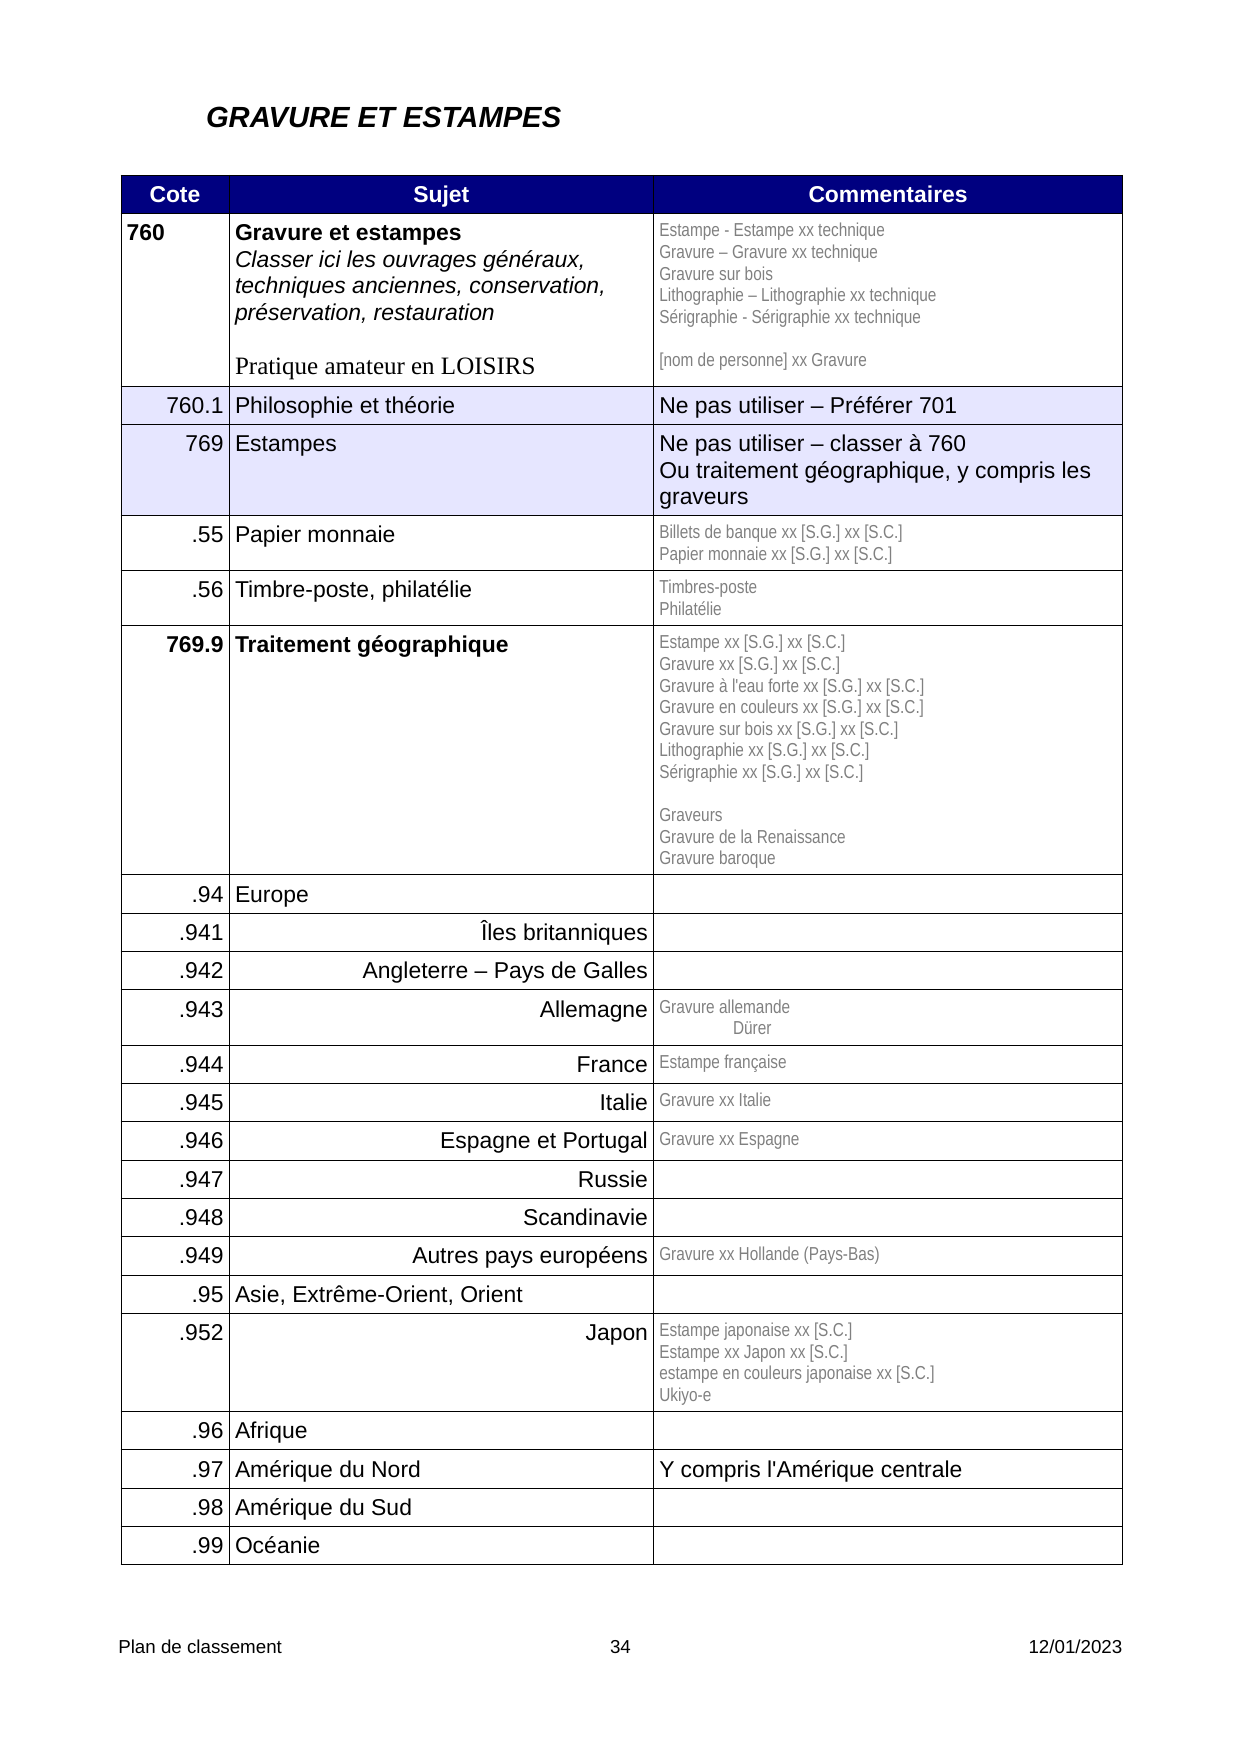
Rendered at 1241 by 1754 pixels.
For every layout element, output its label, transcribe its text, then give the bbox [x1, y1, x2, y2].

table_cell [654, 1489, 1122, 1526]
table_cell .943 [122, 990, 229, 1044]
table_cell .947 [122, 1161, 229, 1198]
table_cell Ne pas utiliser – classer à 760 Ou traitement géographique, y compris les graveurs [654, 425, 1122, 515]
table_cell Océanie [230, 1527, 653, 1564]
table_cell Afrique [230, 1412, 653, 1449]
table_cell .97 [122, 1450, 229, 1488]
table_header Commentaires [654, 176, 1122, 213]
table_cell Timbre-poste, philatélie [230, 571, 653, 625]
table_cell [654, 952, 1122, 989]
table_cell Estampe japonaise xx [S.C.] Estampe xx Japon xx [S.C.] estampe en couleurs japonaise xx [S.C.] Ukiyo-e [654, 1314, 1122, 1411]
table_cell .95 [122, 1276, 229, 1313]
table_cell Angleterre – Pays de Galles [230, 952, 653, 989]
table_cell .945 [122, 1084, 229, 1121]
table_cell .941 [122, 914, 229, 951]
table_cell .946 [122, 1122, 229, 1159]
table_header Cote [122, 176, 229, 213]
table_cell .944 [122, 1046, 229, 1083]
table_cell [654, 1412, 1122, 1449]
table_cell [654, 1199, 1122, 1236]
table_cell .56 [122, 571, 229, 625]
table_cell 769.9 [122, 626, 229, 874]
subtitle GRAVURE ET ESTAMPES [206, 100, 1122, 133]
table_cell Estampes [230, 425, 653, 515]
table_cell [654, 1161, 1122, 1198]
table_cell Japon [230, 1314, 653, 1411]
table_cell Estampe - Estampe xx technique Gravure – Gravure xx technique Gravure sur bois Lithographie – Lithographie xx technique Sérigraphie - Sérigraphie xx technique [nom de personne] xx Gravure [654, 214, 1122, 386]
table_cell .948 [122, 1199, 229, 1236]
table_cell 769 [122, 425, 229, 515]
table_cell Estampe xx [S.G.] xx [S.C.] Gravure xx [S.G.] xx [S.C.] Gravure à l'eau forte xx [S.G.] xx [S.C.] Gravure en couleurs xx [S.G.] xx [S.C.] Gravure sur bois xx [S.G.] xx [S.C.] Lithographie xx [S.G.] xx [S.C.] Sérigraphie xx [S.G.] xx [S.C.] Graveurs Gravure de la Renaissance Gravure baroque [654, 626, 1122, 874]
table_cell Traitement géographique [230, 626, 653, 874]
table_cell [654, 875, 1122, 913]
table_cell .98 [122, 1489, 229, 1526]
table_cell Gravure et estampes Classer ici les ouvrages généraux, techniques anciennes, conservation, préservation, restauration Pratique amateur en LOISIRS [230, 214, 653, 386]
table_header Sujet [230, 176, 653, 213]
table_cell Autres pays européens [230, 1237, 653, 1274]
table_cell Russie [230, 1161, 653, 1198]
table_cell Timbres-poste Philatélie [654, 571, 1122, 625]
table_cell Scandinavie [230, 1199, 653, 1236]
table_cell 760.1 [122, 387, 229, 424]
table_cell Amérique du Nord [230, 1450, 653, 1488]
table_cell Îles britanniques [230, 914, 653, 951]
table_cell 760 [122, 214, 229, 386]
table_cell Billets de banque xx [S.G.] xx [S.C.] Papier monnaie xx [S.G.] xx [S.C.] [654, 516, 1122, 570]
table_cell Gravure xx Hollande (Pays-Bas) [654, 1237, 1122, 1274]
table_cell Philosophie et théorie [230, 387, 653, 424]
table_cell Espagne et Portugal [230, 1122, 653, 1159]
table_cell .949 [122, 1237, 229, 1274]
table_cell .94 [122, 875, 229, 913]
table_cell France [230, 1046, 653, 1083]
table_cell Papier monnaie [230, 516, 653, 570]
table_cell Allemagne [230, 990, 653, 1044]
table_cell .99 [122, 1527, 229, 1564]
table_cell Europe [230, 875, 653, 913]
table_cell [654, 914, 1122, 951]
table_cell [654, 1527, 1122, 1564]
table_cell Ne pas utiliser – Préférer 701 [654, 387, 1122, 424]
table_cell .96 [122, 1412, 229, 1449]
table_cell Asie, Extrême-Orient, Orient [230, 1276, 653, 1313]
table_cell .55 [122, 516, 229, 570]
table_cell [654, 1276, 1122, 1313]
table_cell Italie [230, 1084, 653, 1121]
table_cell Gravure xx Italie [654, 1084, 1122, 1121]
table_cell Amérique du Sud [230, 1489, 653, 1526]
table_cell Y compris l'Amérique centrale [654, 1450, 1122, 1488]
table_cell .952 [122, 1314, 229, 1411]
table_cell Estampe française [654, 1046, 1122, 1083]
table_cell Gravure xx Espagne [654, 1122, 1122, 1159]
table_cell .942 [122, 952, 229, 989]
table_cell Gravure allemande Dürer [654, 990, 1122, 1044]
